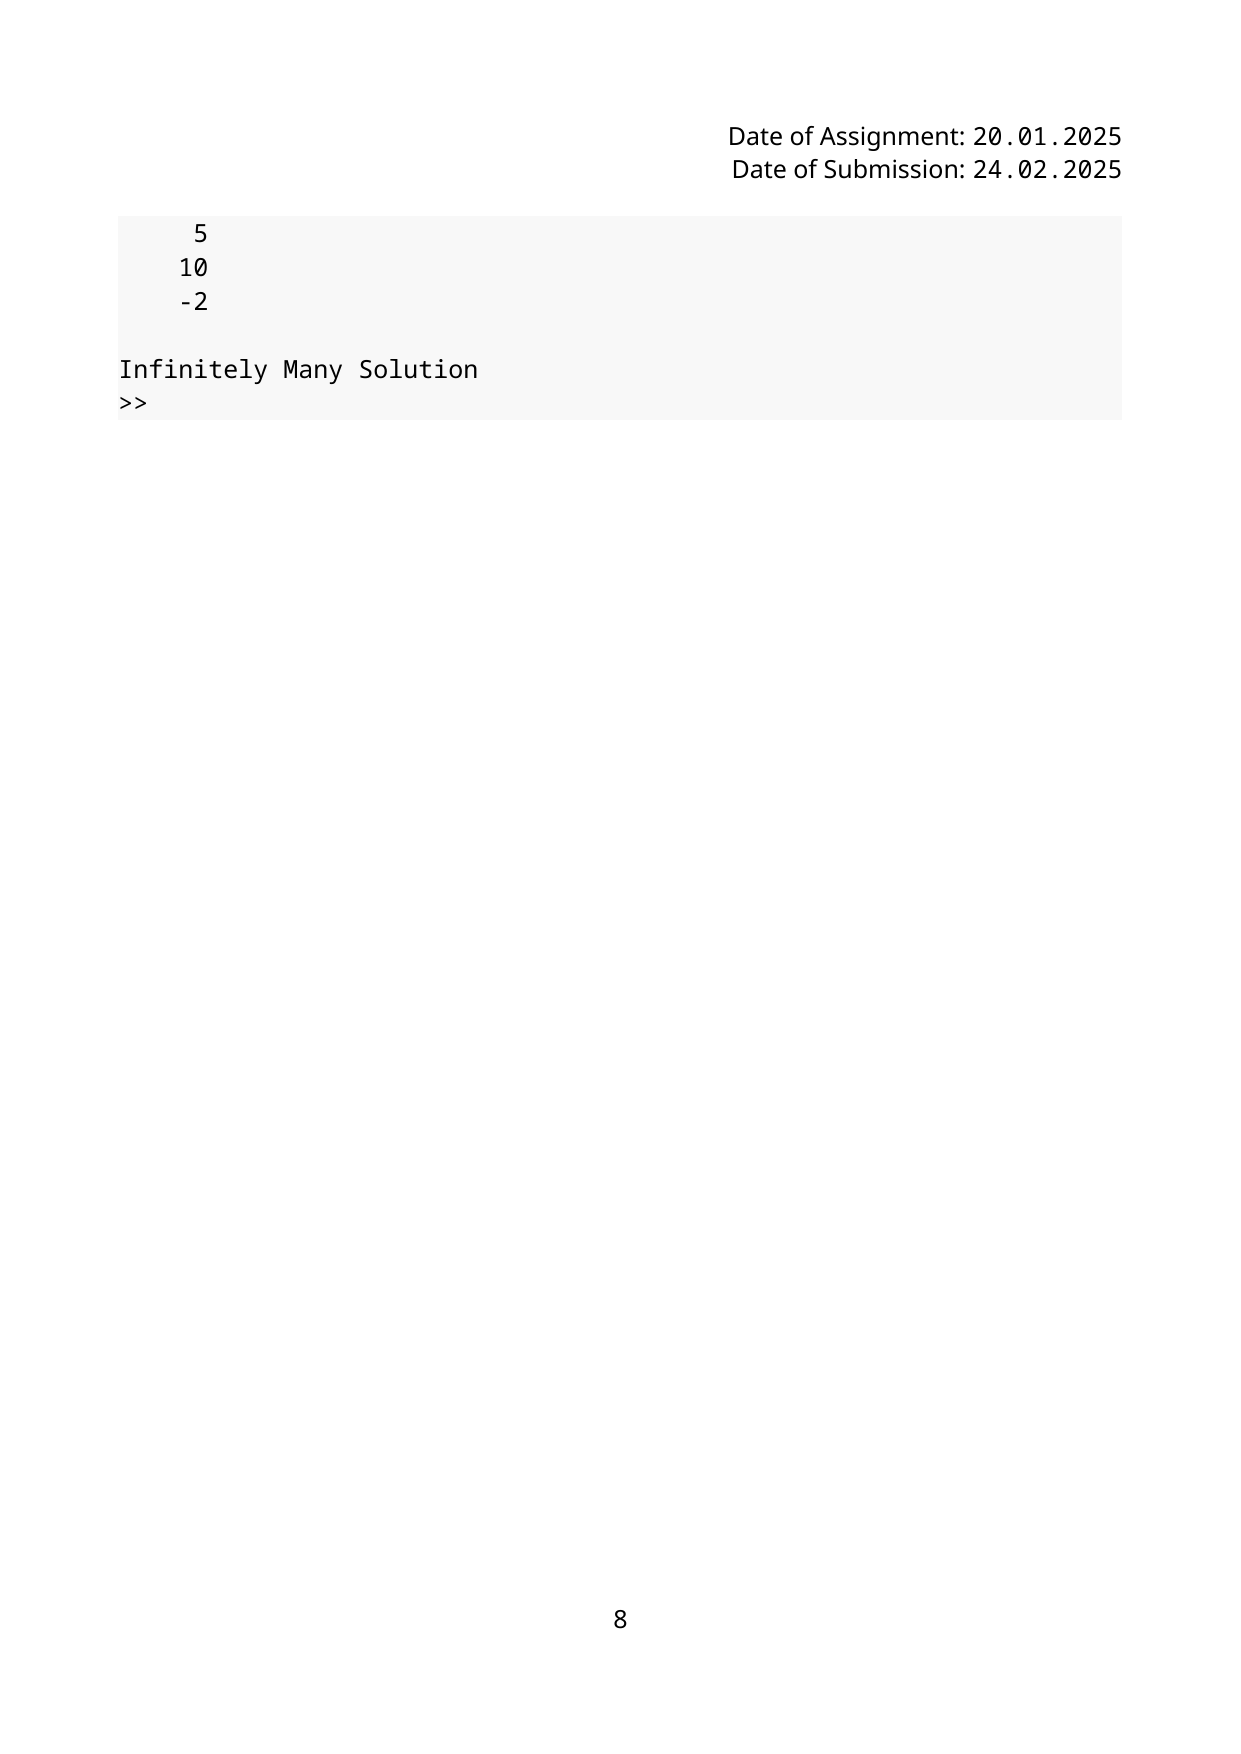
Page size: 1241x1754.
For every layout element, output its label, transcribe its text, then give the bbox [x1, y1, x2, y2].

text >> [118, 386, 1122, 420]
text 10 [118, 250, 1122, 284]
text -2 [118, 284, 1122, 318]
text 5 [118, 216, 1122, 250]
text Infinitely Many Solution [118, 352, 1122, 386]
